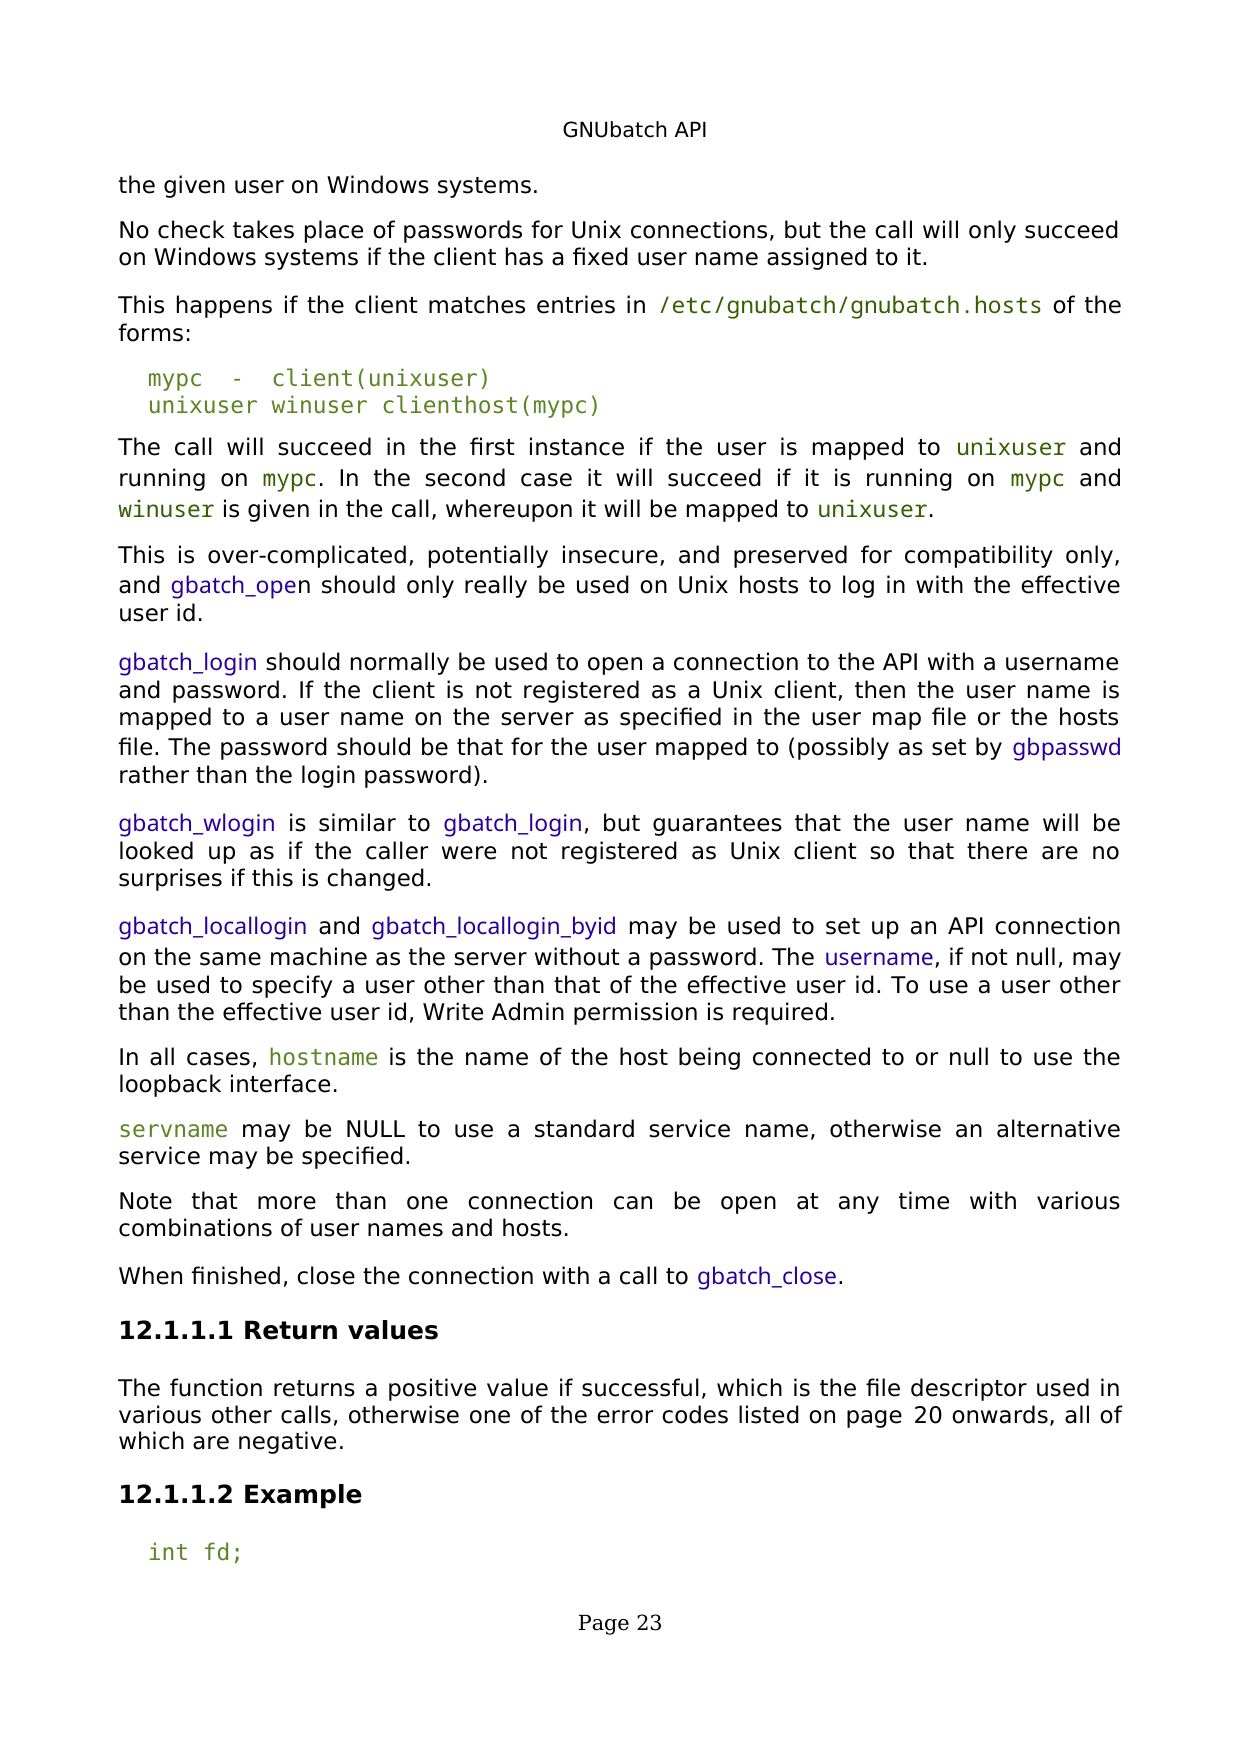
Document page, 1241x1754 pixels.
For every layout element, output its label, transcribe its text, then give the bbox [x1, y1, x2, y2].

text gbatch_login should normally be used to open a connection to the API with a username and password. If the client is not registered as a Unix client, then the user name is mapped to a user name on the server as specified in the user map file or the hosts file. The password should be that for the user mapped to (possibly as set by gbpasswd rather than the login password). [118, 646, 1122, 788]
text Note that more than one connection can be open at any time with various combinations of user names and hosts. [118, 1188, 1122, 1242]
text This is over-complicated, potentially insecure, and preserved for compatibility only, and gbatch_open should only really be used on Unix hosts to log in with the effective user id. [118, 543, 1122, 627]
text No check takes place of passwords for Unix connections, but the call will only succeed on Windows systems if the client has a fixed user name assigned to it. [118, 217, 1122, 271]
text mypc - client(unixuser) [148, 365, 1122, 392]
text int fd; [148, 1539, 1122, 1566]
text unixuser winuser clienthost(mypc) [148, 392, 1122, 419]
text In all cases, hostname is the name of the host being connected to or null to use the loopback interface. [118, 1044, 1122, 1098]
text gbatch_wlogin is similar to gbatch_login, but guarantees that the user name will be looked up as if the caller were not registered as Unix client so that there are no surprises if this is changed. [118, 807, 1122, 892]
text servname may be NULL to use a standard service name, otherwise an alternative service may be specified. [118, 1116, 1122, 1170]
subtitle Example [118, 1480, 1122, 1509]
text The call will succeed in the first instance if the user is mapped to unixuser and running on mypc. In the second case it will succeed if it is running on mypc and winuser is given in the call, whereupon it will be mapped to unixuser. [118, 431, 1122, 524]
text the given user on Windows systems. [118, 172, 1122, 199]
text The function returns a positive value if successful, which is the file descriptor used in various other calls, otherwise one of the error codes listed on page 20 onwards, all of which are negative. [118, 1375, 1122, 1455]
subtitle Return values [118, 1316, 1122, 1346]
text When finished, close the connection with a call to gbatch_close. [118, 1260, 1122, 1291]
text gbatch_locallogin and gbatch_locallogin_byid may be used to set up an API connection on the same machine as the server without a password. The username, if not null, may be used to specify a user other than that of the effective user id. To use a user other than the effective user id, Write Admin permission is required. [118, 910, 1122, 1026]
text This happens if the client matches entries in /etc/gnubatch/gnubatch.hosts of the forms: [118, 289, 1122, 347]
